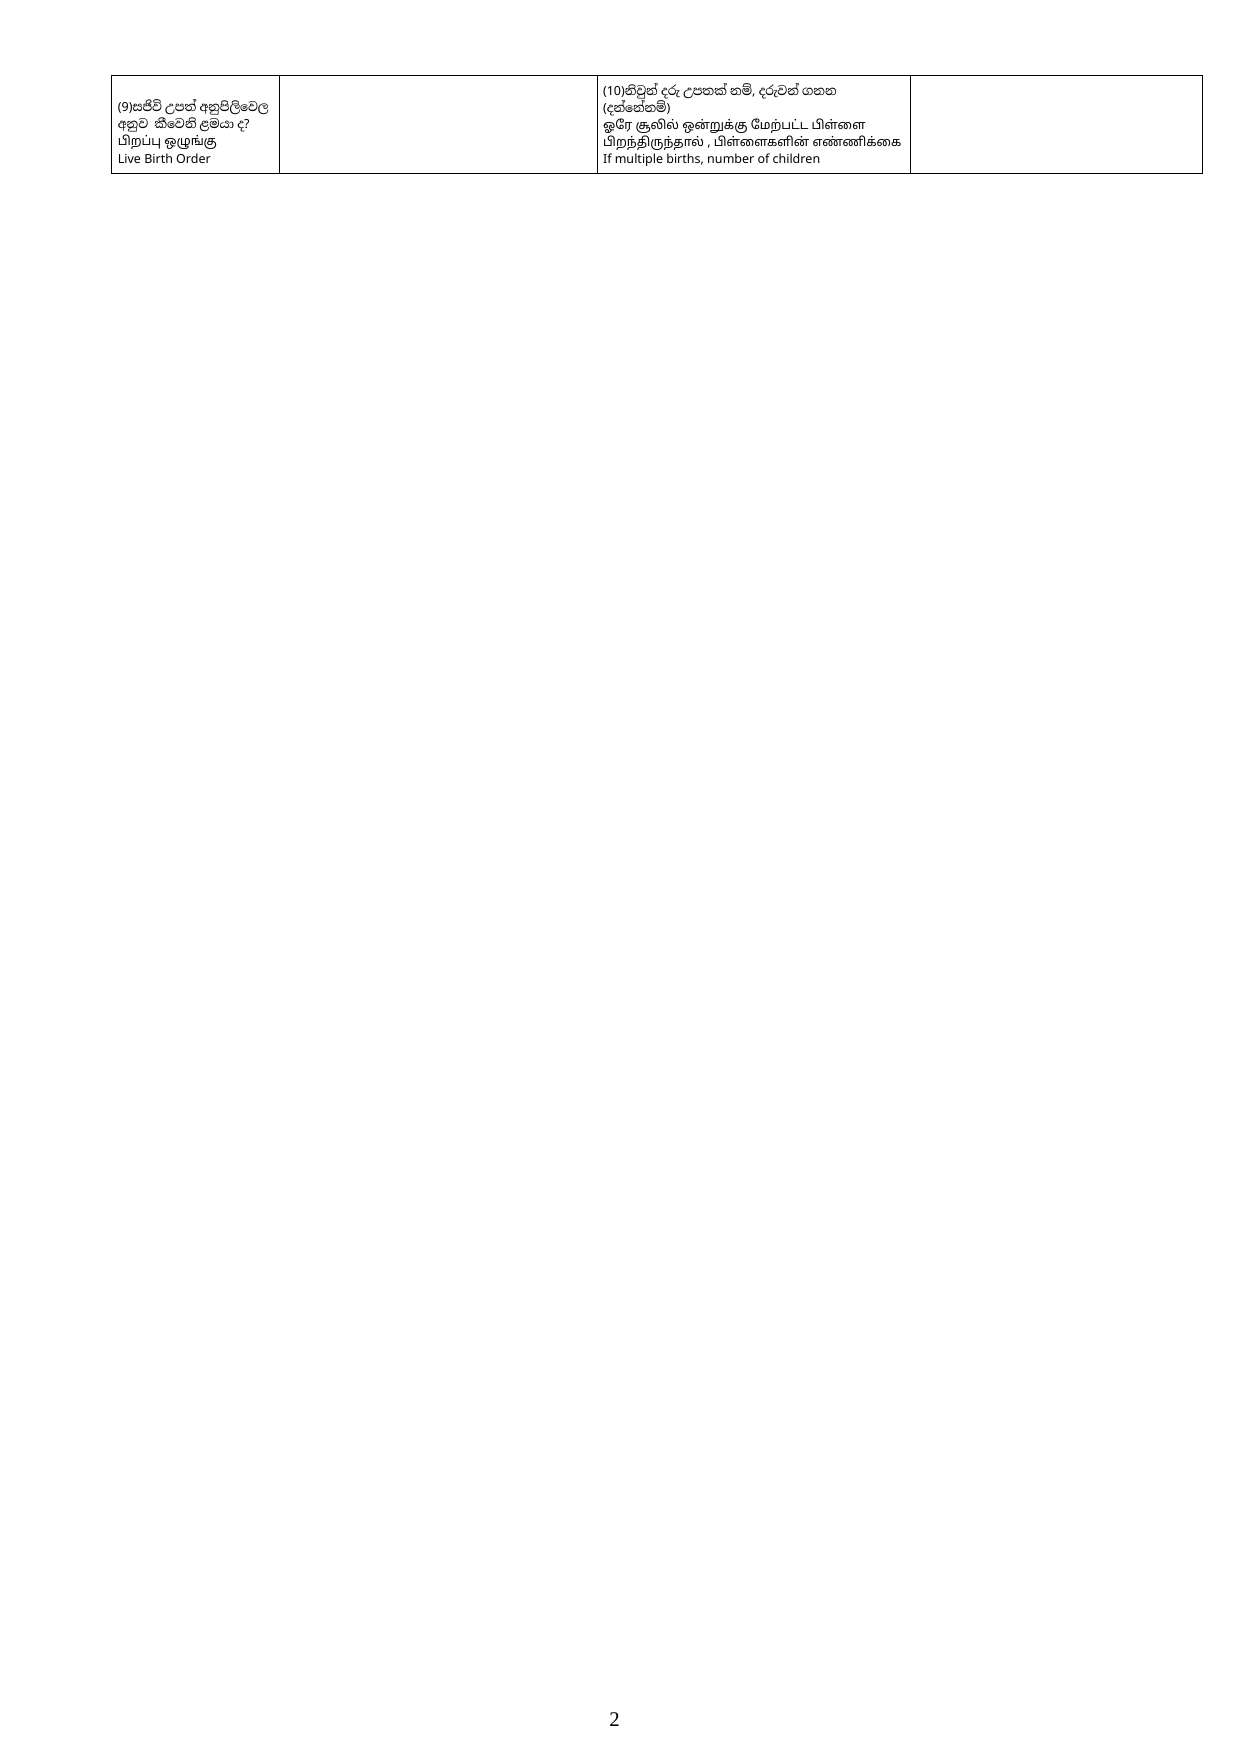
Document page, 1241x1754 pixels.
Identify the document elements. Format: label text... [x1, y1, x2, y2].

table_cell [280, 76, 597, 173]
table_cell (9)සජිවි උපත් අනුපිලිවෙල අනුව කීවෙනි ළමයා ද? பிறப்பு ஒழுங்கு Live Birth Order [112, 76, 279, 173]
table_cell [911, 76, 1202, 173]
table_cell (10)නිවුන් දරු උපතක් නම්, දරුවන් ගනන (දන්නේනම්) ஓரே சூலில் ஒன்றுக்கு மேற்பட்ட பிள்ளை பிறந்திருந்தால் , பிள்ளைகளின் எண்ணிக்கை If multiple births, number of children [598, 76, 910, 173]
